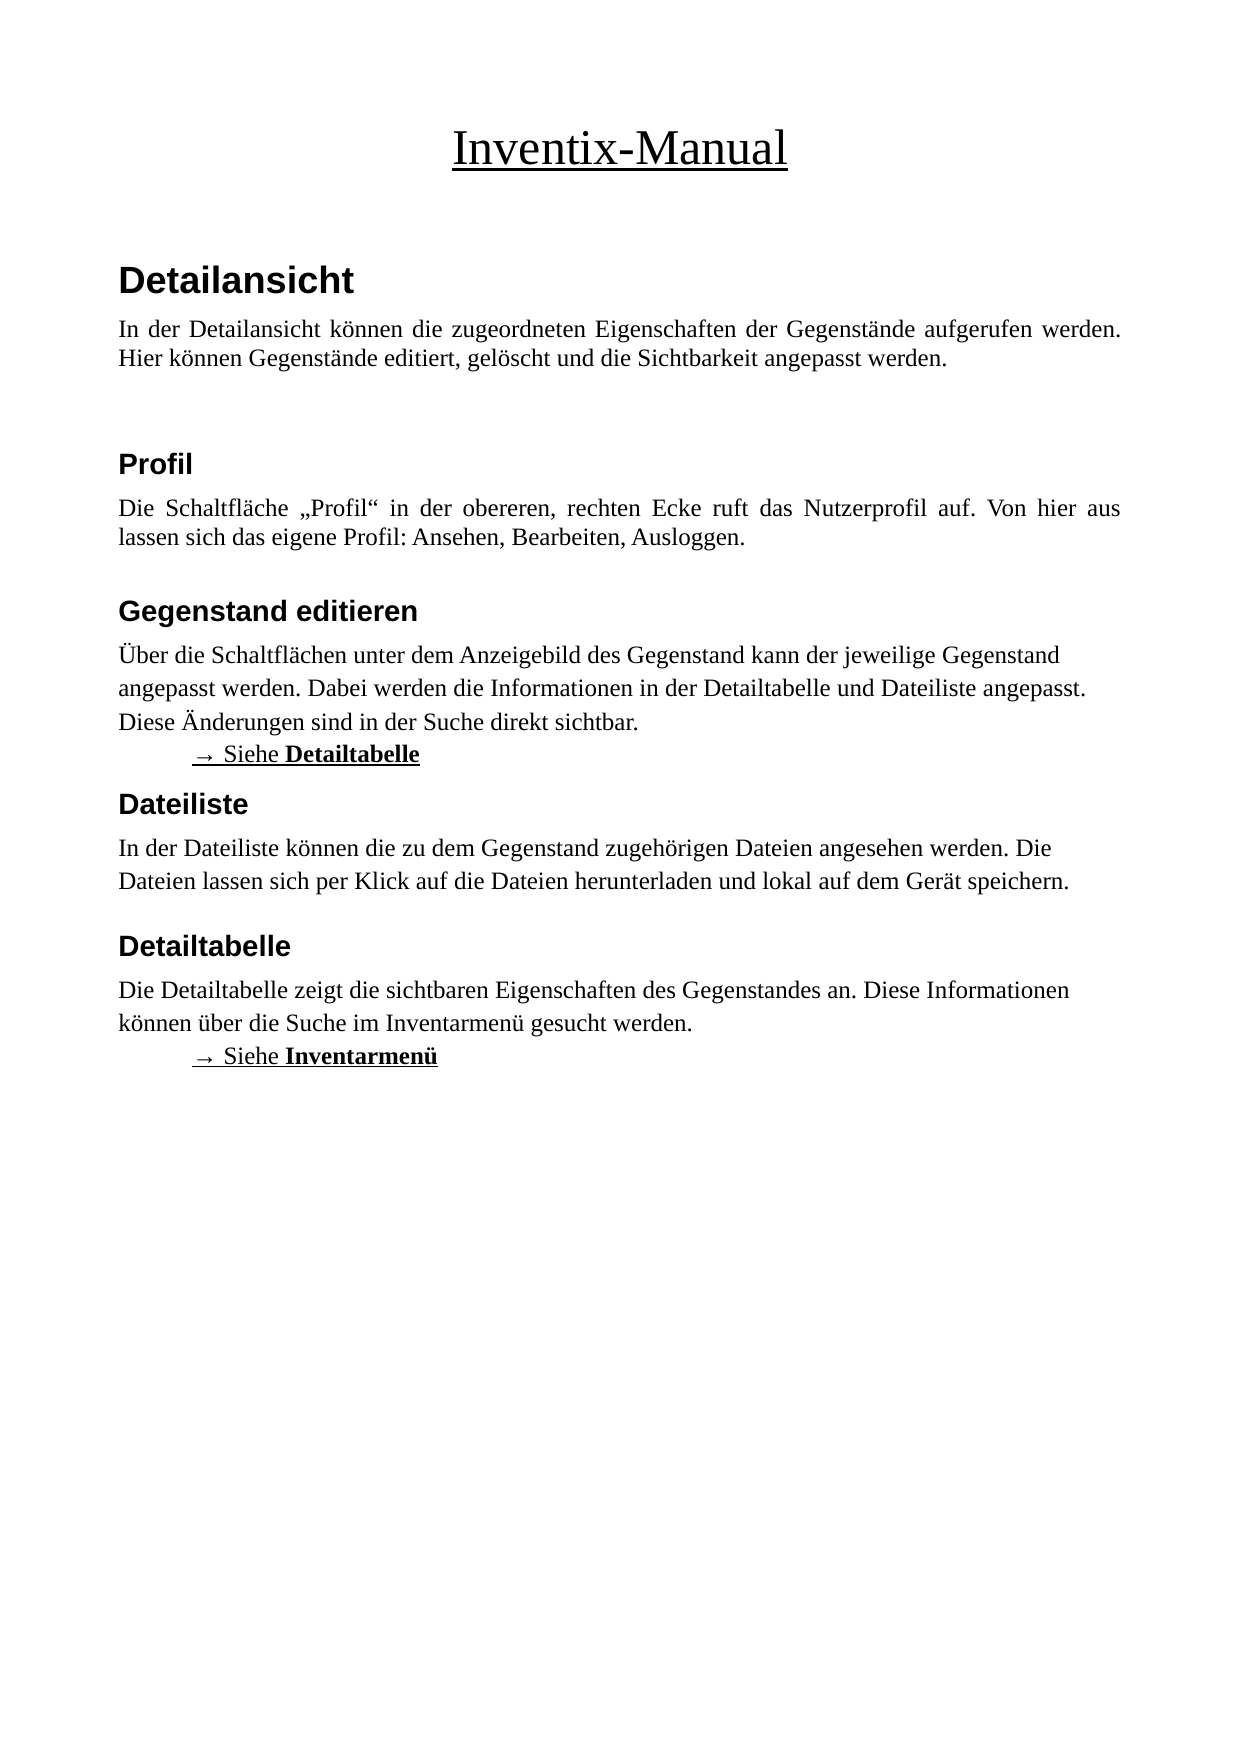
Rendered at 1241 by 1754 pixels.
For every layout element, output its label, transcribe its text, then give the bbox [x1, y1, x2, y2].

text Die Schaltfläche „Profil“ in der obereren, rechten Ecke ruft das Nutzerprofil auf. Von hier aus lassen sich das eigene Profil: Ansehen, Bearbeiten, Ausloggen. [118, 493, 1122, 551]
text In der Detailansicht können die zugeordneten Eigenschaften der Gegenstände aufgerufen werden. Hier können Gegenstände editiert, gelöscht und die Sichtbarkeit angepasst werden. [118, 314, 1122, 372]
subtitle Detailtabelle [118, 929, 1122, 962]
text → Siehe Detailtabelle [118, 739, 1122, 768]
subtitle Detailansicht [118, 258, 1122, 302]
text In der Dateiliste können die zu dem Gegenstand zugehörigen Dateien angesehen werden. Die Dateien lassen sich per Klick auf die Dateien herunterladen und lokal auf dem Gerät speichern. [118, 833, 1122, 895]
subtitle Gegenstand editieren [118, 594, 1122, 628]
text Über die Schaltflächen unter dem Anzeigebild des Gegenstand kann der jeweilige Gegenstand angepasst werden. Dabei werden die Informationen in der Detailtabelle und Dateiliste angepasst. Diese Änderungen sind in der Suche direkt sichtbar. [118, 641, 1122, 735]
text Inventix-Manual [118, 118, 1122, 176]
subtitle Dateiliste [118, 787, 1122, 821]
subtitle Profil [118, 447, 1122, 481]
text Die Detailtabelle zeigt die sichtbaren Eigenschaften des Gegenstandes an. Diese Informationen können über die Suche im Inventarmenü gesucht werden. [118, 975, 1122, 1037]
text → Siehe Inventarmenü [118, 1041, 1122, 1070]
